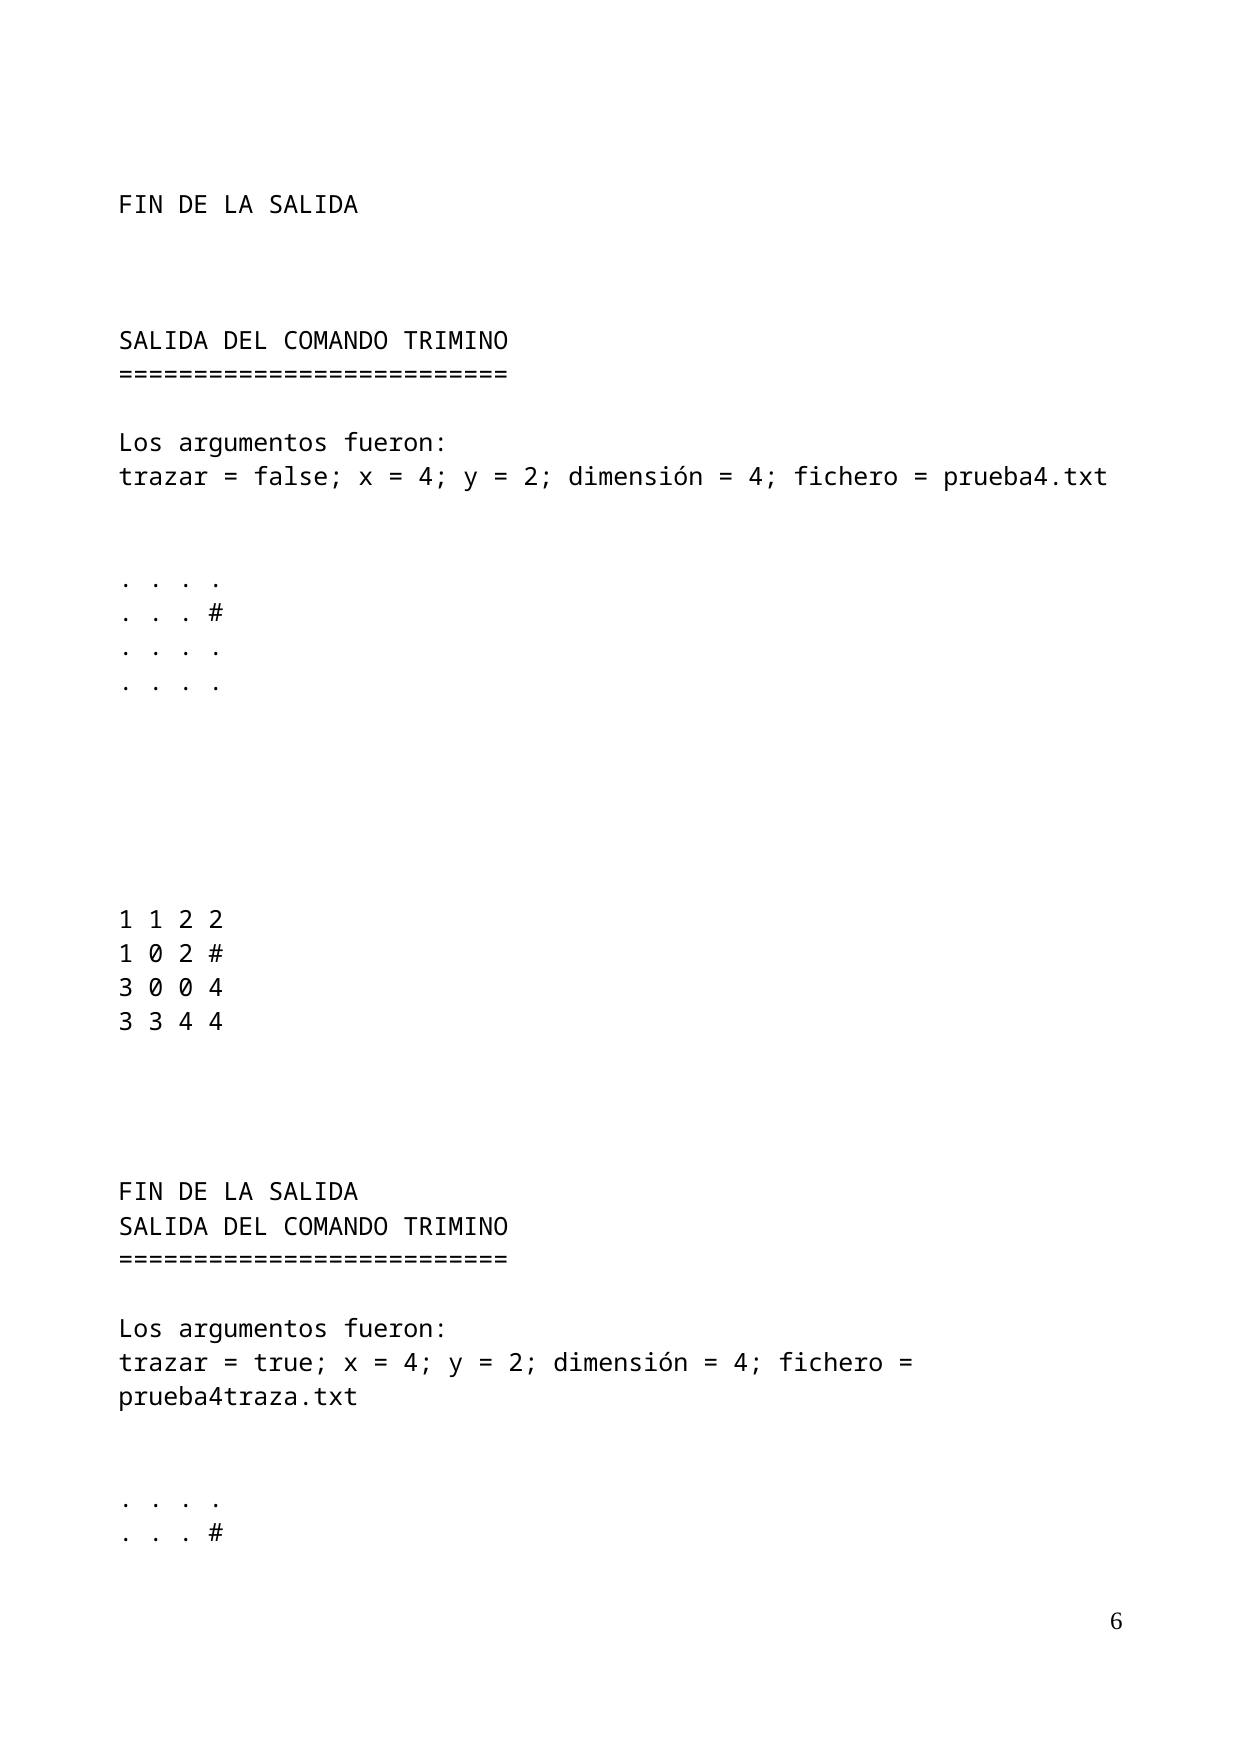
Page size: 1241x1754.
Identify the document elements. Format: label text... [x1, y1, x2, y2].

text ========================== [118, 1242, 1122, 1276]
text . . . . [118, 663, 1122, 697]
text . . . # [118, 1515, 1122, 1549]
text 3 3 4 4 [118, 1004, 1122, 1038]
text FIN DE LA SALIDA [118, 186, 1122, 220]
text trazar = true; x = 4; y = 2; dimensión = 4; fichero = prueba4traza.txt [118, 1344, 1122, 1412]
text Los argumentos fueron: [118, 1310, 1122, 1344]
text . . . # [118, 595, 1122, 629]
text . . . . [118, 1481, 1122, 1515]
text . . . . [118, 629, 1122, 663]
text SALIDA DEL COMANDO TRIMINO [118, 1208, 1122, 1242]
text ========================== [118, 357, 1122, 391]
text . . . . [118, 561, 1122, 595]
text Los argumentos fueron: [118, 425, 1122, 459]
text 1 0 2 # [118, 936, 1122, 970]
text 1 1 2 2 [118, 902, 1122, 936]
text 3 0 0 4 [118, 970, 1122, 1004]
text SALIDA DEL COMANDO TRIMINO [118, 322, 1122, 357]
text trazar = false; x = 4; y = 2; dimensión = 4; fichero = prueba4.txt [118, 459, 1122, 493]
text FIN DE LA SALIDA [118, 1174, 1122, 1208]
